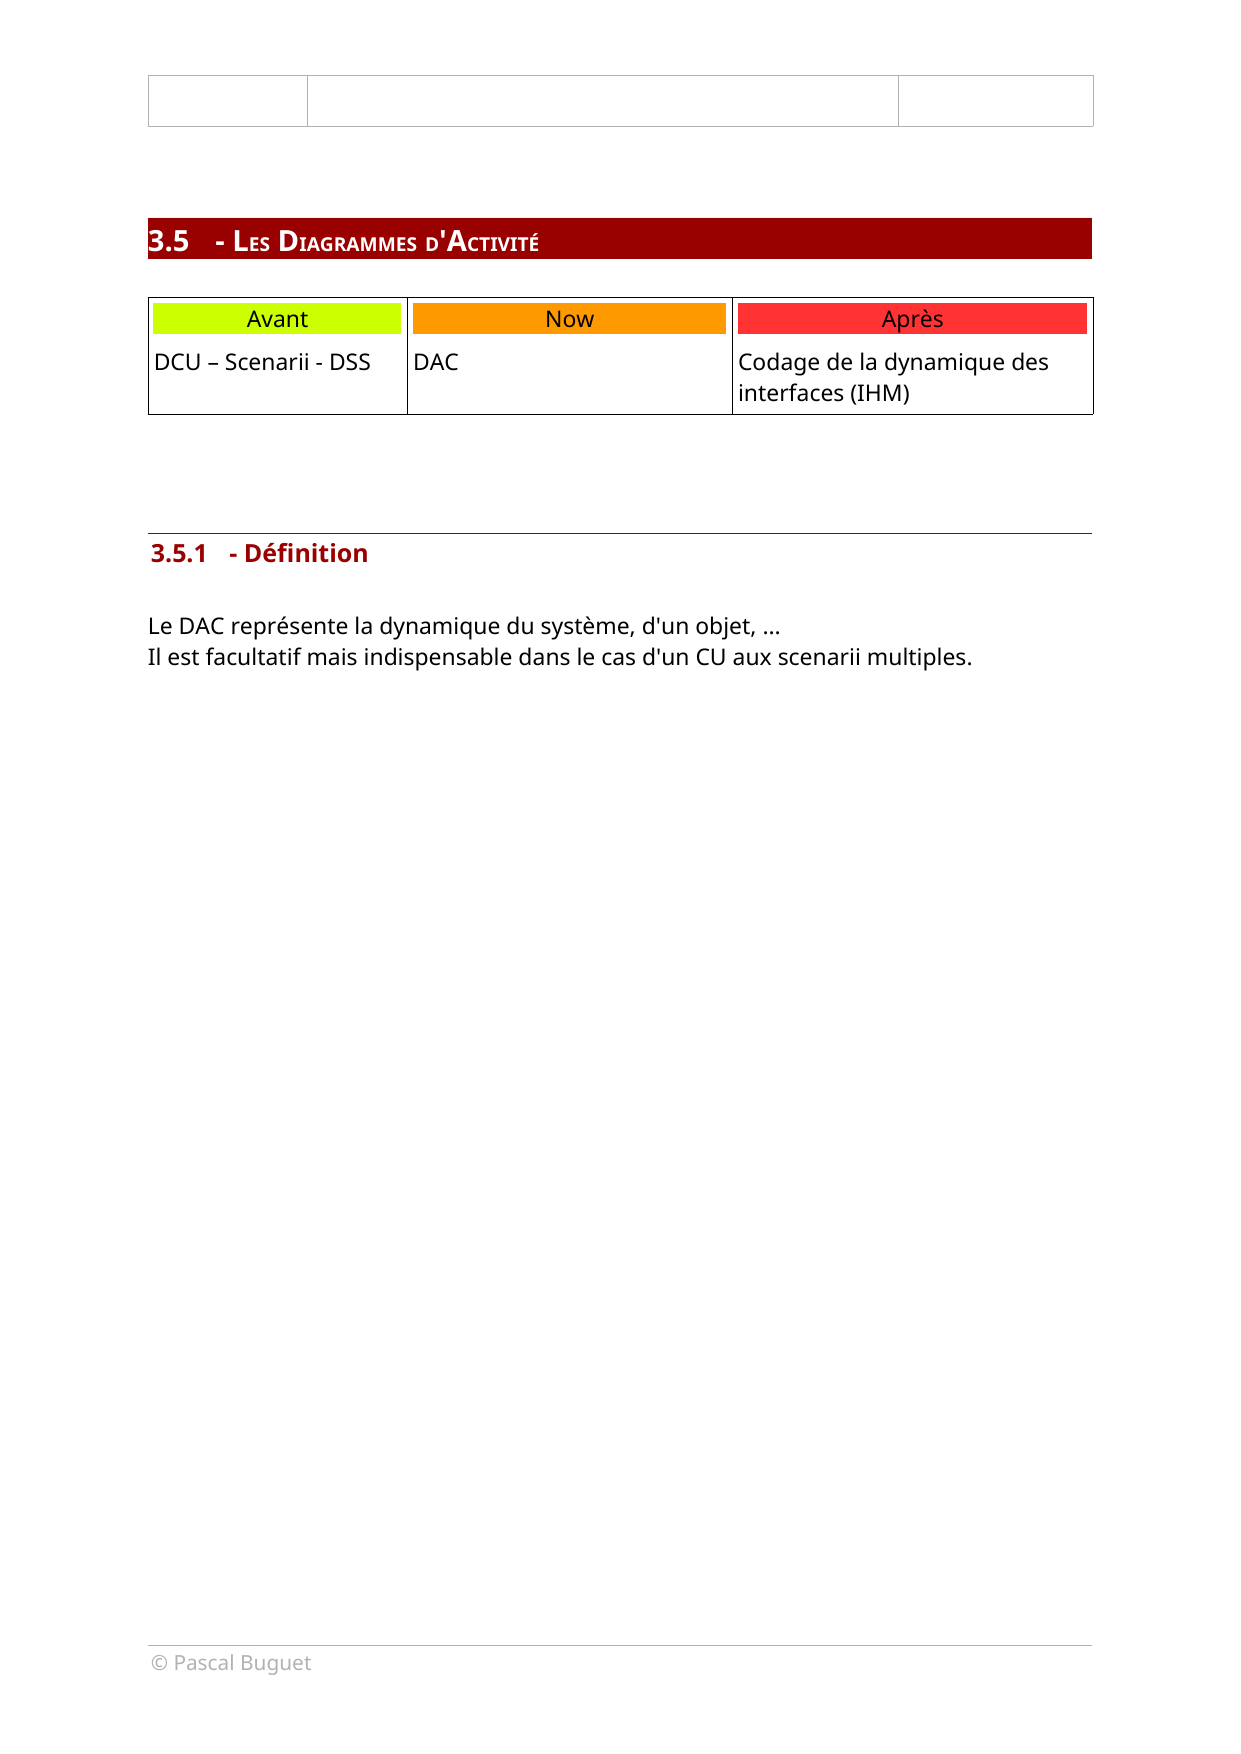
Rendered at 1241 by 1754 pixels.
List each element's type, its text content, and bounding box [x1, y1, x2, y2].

table_cell Codage de la dynamique des interfaces (IHM) [733, 340, 1093, 414]
table_header Now [408, 298, 732, 340]
table_header Avant [149, 298, 407, 340]
table_cell DCU – Scenarii - DSS [149, 340, 407, 414]
text Le DAC représente la dynamique du système, d'un objet, … [148, 610, 1092, 641]
table_cell DAC [408, 340, 732, 414]
table_header Après [733, 298, 1093, 340]
subtitle - Les Diagrammes d'Activité [148, 218, 1092, 259]
text Il est facultatif mais indispensable dans le cas d'un CU aux scenarii multiples. [148, 641, 1092, 673]
subtitle - Définition [148, 534, 1092, 573]
